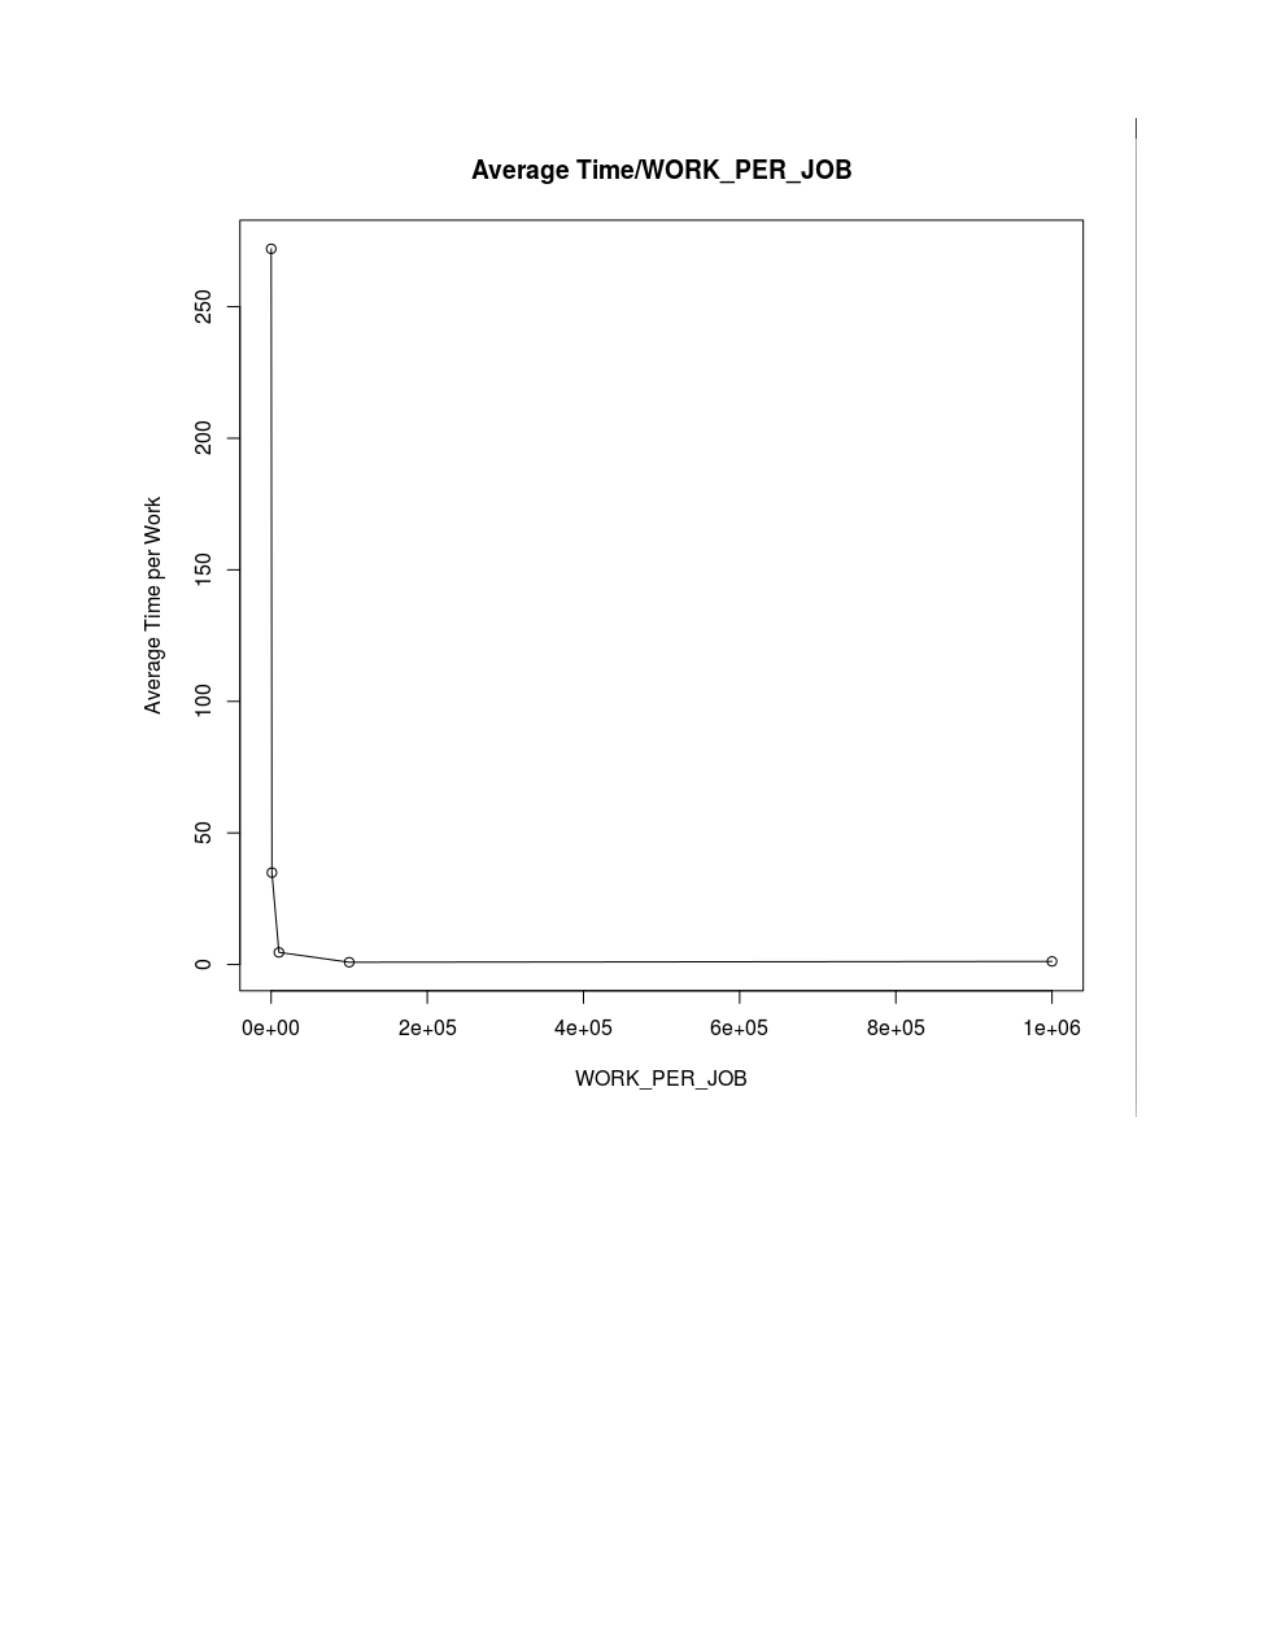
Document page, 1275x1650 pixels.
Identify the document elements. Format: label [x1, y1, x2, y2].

picture [138, 118, 1137, 1117]
